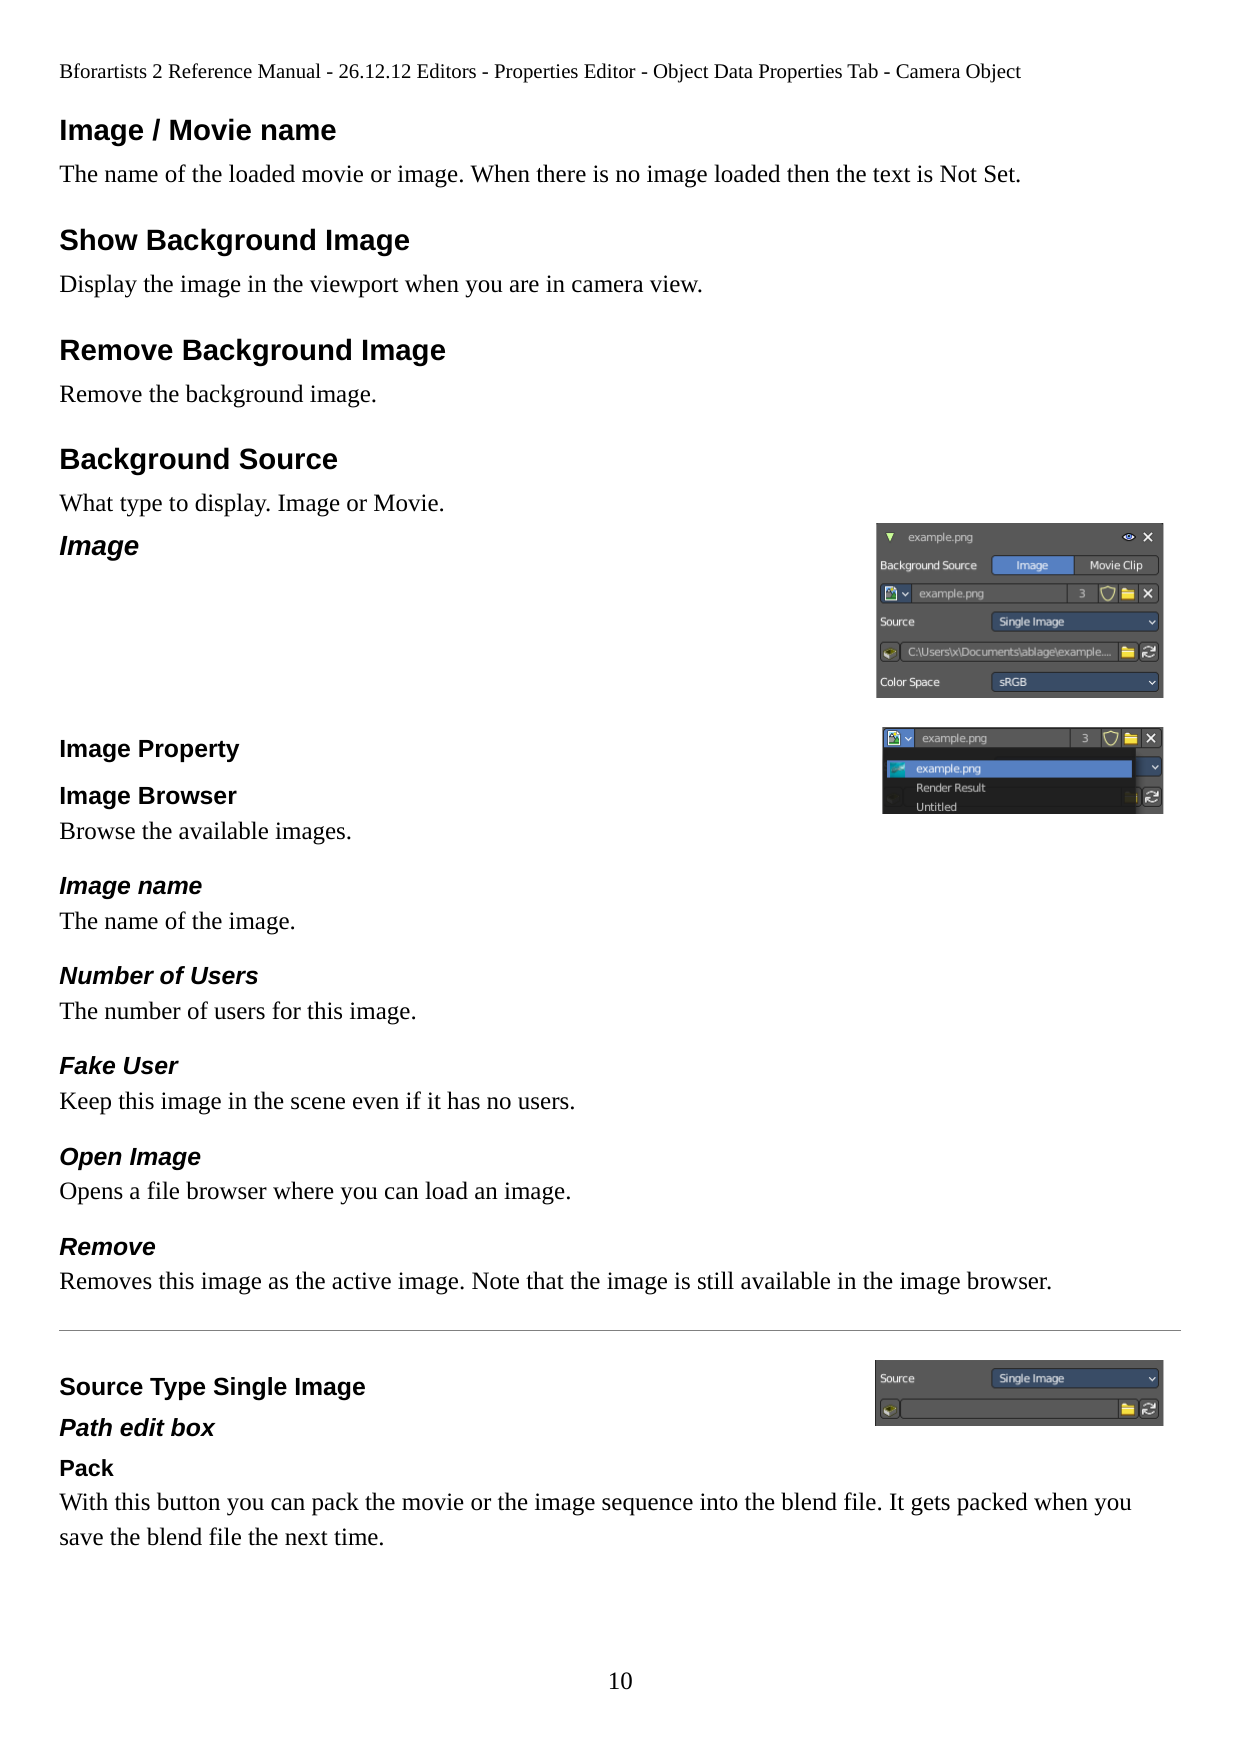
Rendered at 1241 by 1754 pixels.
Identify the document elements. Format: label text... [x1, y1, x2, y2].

text The name of the loaded movie or image. When there is no image loaded then the text is Not Set. [59, 159, 1181, 188]
subtitle Source Type Single Image [59, 1372, 875, 1401]
picture [882, 727, 1164, 814]
text With this button you can pack the movie or the image sequence into the blend file. It gets packed when you save the blend file the next time. [59, 1487, 1181, 1551]
subtitle Remove Background Image [59, 332, 1181, 366]
subtitle Image / Movie name [59, 113, 1181, 146]
subtitle [1164, 781, 1181, 810]
subtitle Remove [59, 1232, 1181, 1260]
text The number of users for this image. [59, 996, 1181, 1025]
subtitle Open Image [59, 1142, 1181, 1170]
subtitle Image [59, 530, 876, 562]
subtitle [1164, 734, 1181, 762]
text Removes this image as the active image. Note that the image is still available in the image browser. [59, 1266, 1181, 1295]
text The name of the image. [59, 906, 1181, 935]
subtitle Pack [59, 1454, 1181, 1481]
subtitle Image name [59, 871, 1181, 900]
picture [876, 523, 1164, 698]
subtitle Background Source [59, 442, 1181, 476]
subtitle Number of Users [59, 961, 1181, 990]
text Keep this image in the scene even if it has no users. [59, 1086, 1181, 1115]
subtitle [1164, 530, 1181, 562]
text Browse the available images. [59, 816, 1181, 845]
subtitle Image Browser [59, 781, 882, 810]
text Display the image in the viewport when you are in camera view. [59, 269, 1181, 297]
subtitle [1164, 1372, 1181, 1401]
picture [875, 1360, 1164, 1426]
text Opens a file browser where you can load an image. [59, 1176, 1181, 1205]
subtitle Show Background Image [59, 222, 1181, 256]
subtitle Image Property [59, 734, 882, 762]
text What type to display. Image or Movie. [59, 488, 1181, 517]
subtitle Path edit box [59, 1413, 1181, 1442]
subtitle Fake User [59, 1051, 1181, 1080]
text Remove the background image. [59, 379, 1181, 407]
